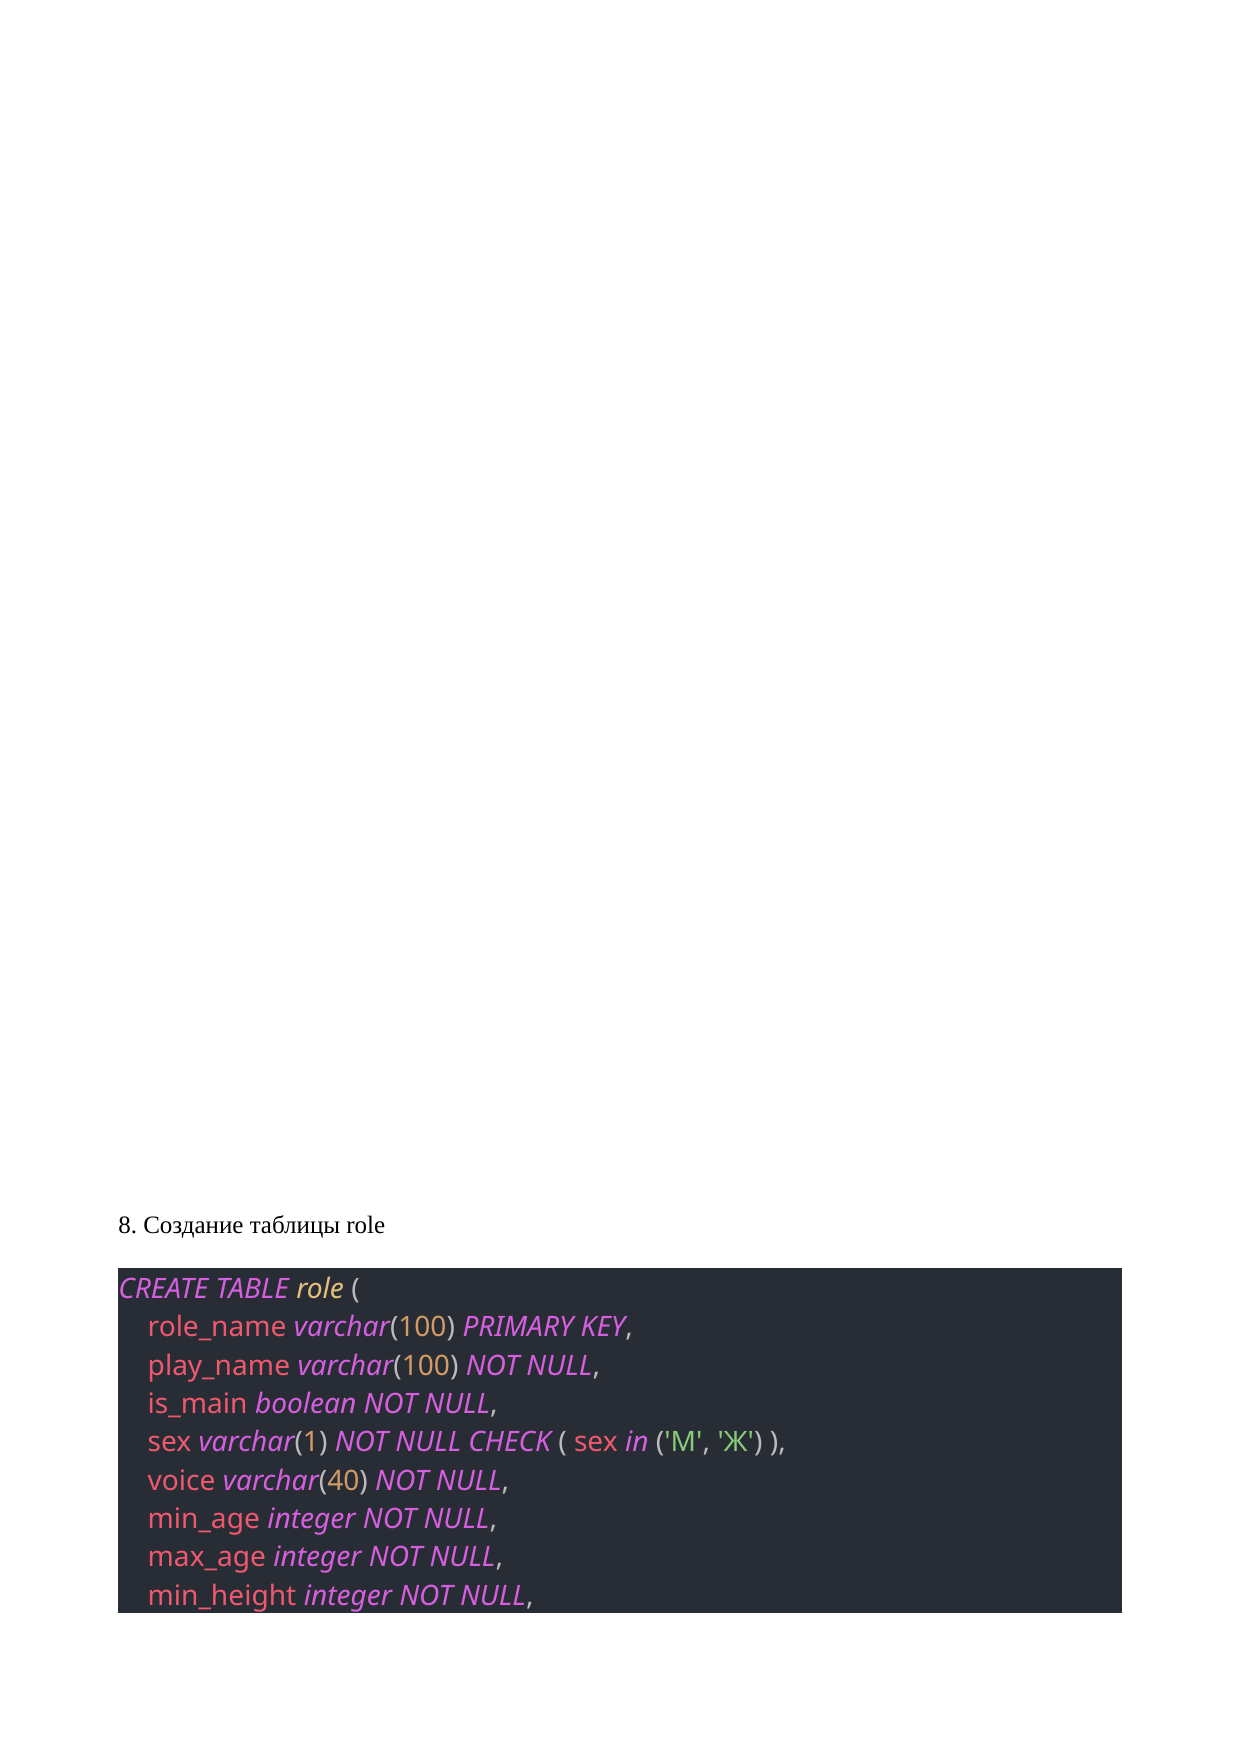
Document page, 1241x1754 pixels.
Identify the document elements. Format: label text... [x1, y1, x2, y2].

text CREATE TABLE role ( role_name varchar(100) PRIMARY KEY, play_name varchar(100) NOT NULL, is_main boolean NOT NULL, sex varchar(1) NOT NULL CHECK ( sex in ('М', 'Ж') ), voice varchar(40) NOT NULL, min_age integer NOT NULL, max_age integer NOT NULL, min_height integer NOT NULL, [118, 1268, 1122, 1613]
text 8. Создание таблицы role [118, 1211, 1122, 1239]
